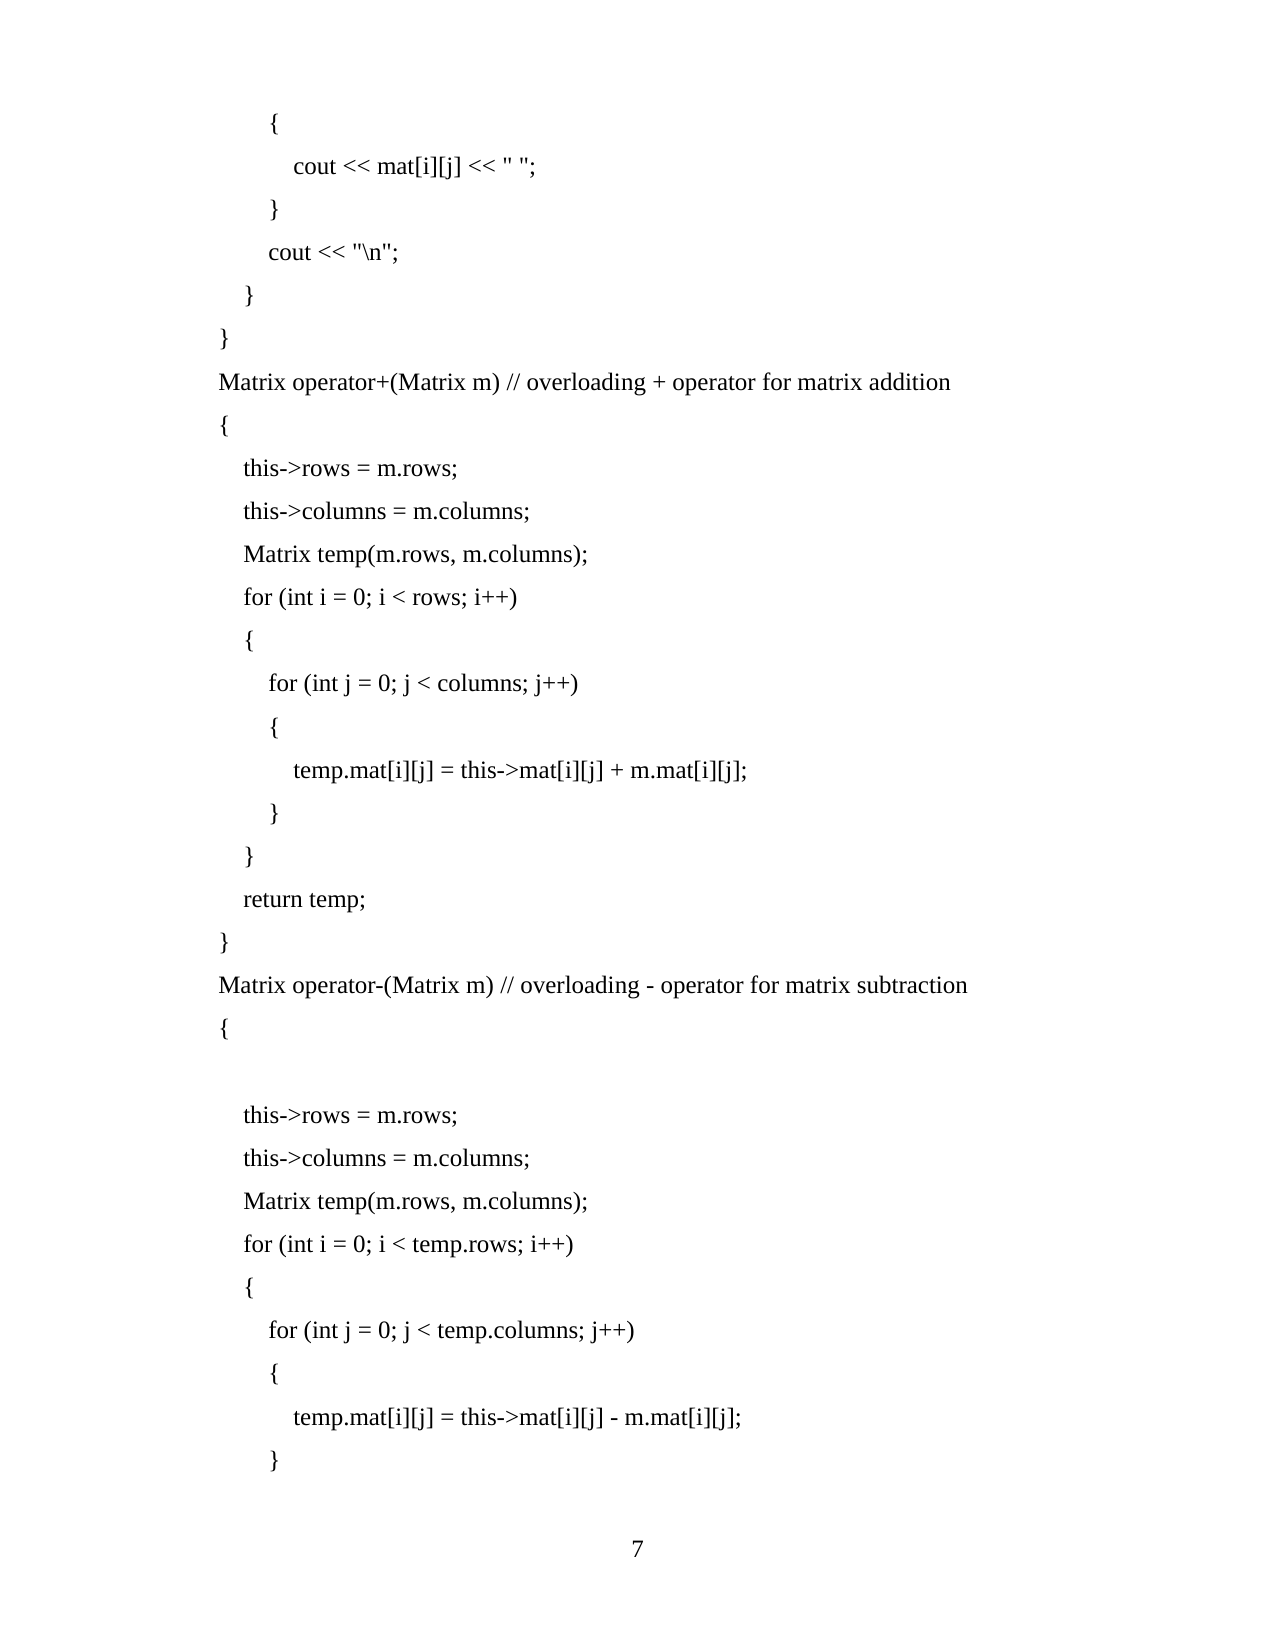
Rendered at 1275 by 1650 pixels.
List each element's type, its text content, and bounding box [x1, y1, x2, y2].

text for (int i = 0; i < temp.rows; i++) [118, 1229, 1157, 1258]
text this->columns = m.columns; [118, 1143, 1157, 1172]
text } [118, 323, 1157, 352]
text cout << mat[i][j] << " "; [118, 151, 1157, 180]
text { [118, 1272, 1157, 1301]
text { [118, 108, 1157, 137]
text } [118, 841, 1157, 870]
text } [118, 927, 1157, 956]
text this->rows = m.rows; [118, 453, 1157, 482]
text } [118, 798, 1157, 827]
text for (int j = 0; j < temp.columns; j++) [118, 1315, 1157, 1344]
text cout << "\n"; [118, 237, 1157, 266]
text } [118, 280, 1157, 309]
text Matrix temp(m.rows, m.columns); [118, 539, 1157, 568]
text for (int i = 0; i < rows; i++) [118, 582, 1157, 611]
text { [118, 712, 1157, 740]
text for (int j = 0; j < columns; j++) [118, 668, 1157, 697]
text } [118, 194, 1157, 223]
text Matrix temp(m.rows, m.columns); [118, 1186, 1157, 1215]
text temp.mat[i][j] = this->mat[i][j] - m.mat[i][j]; [118, 1402, 1157, 1430]
text { [118, 625, 1157, 654]
text { [118, 410, 1157, 438]
text Matrix operator-(Matrix m) // overloading - operator for matrix subtraction [118, 970, 1157, 999]
text temp.mat[i][j] = this->mat[i][j] + m.mat[i][j]; [118, 755, 1157, 783]
text return temp; [118, 884, 1157, 913]
text Matrix operator+(Matrix m) // overloading + operator for matrix addition [118, 367, 1157, 395]
text this->rows = m.rows; [118, 1100, 1157, 1128]
text this->columns = m.columns; [118, 496, 1157, 525]
text } [118, 1445, 1157, 1473]
text { [118, 1013, 1157, 1042]
text { [118, 1358, 1157, 1387]
